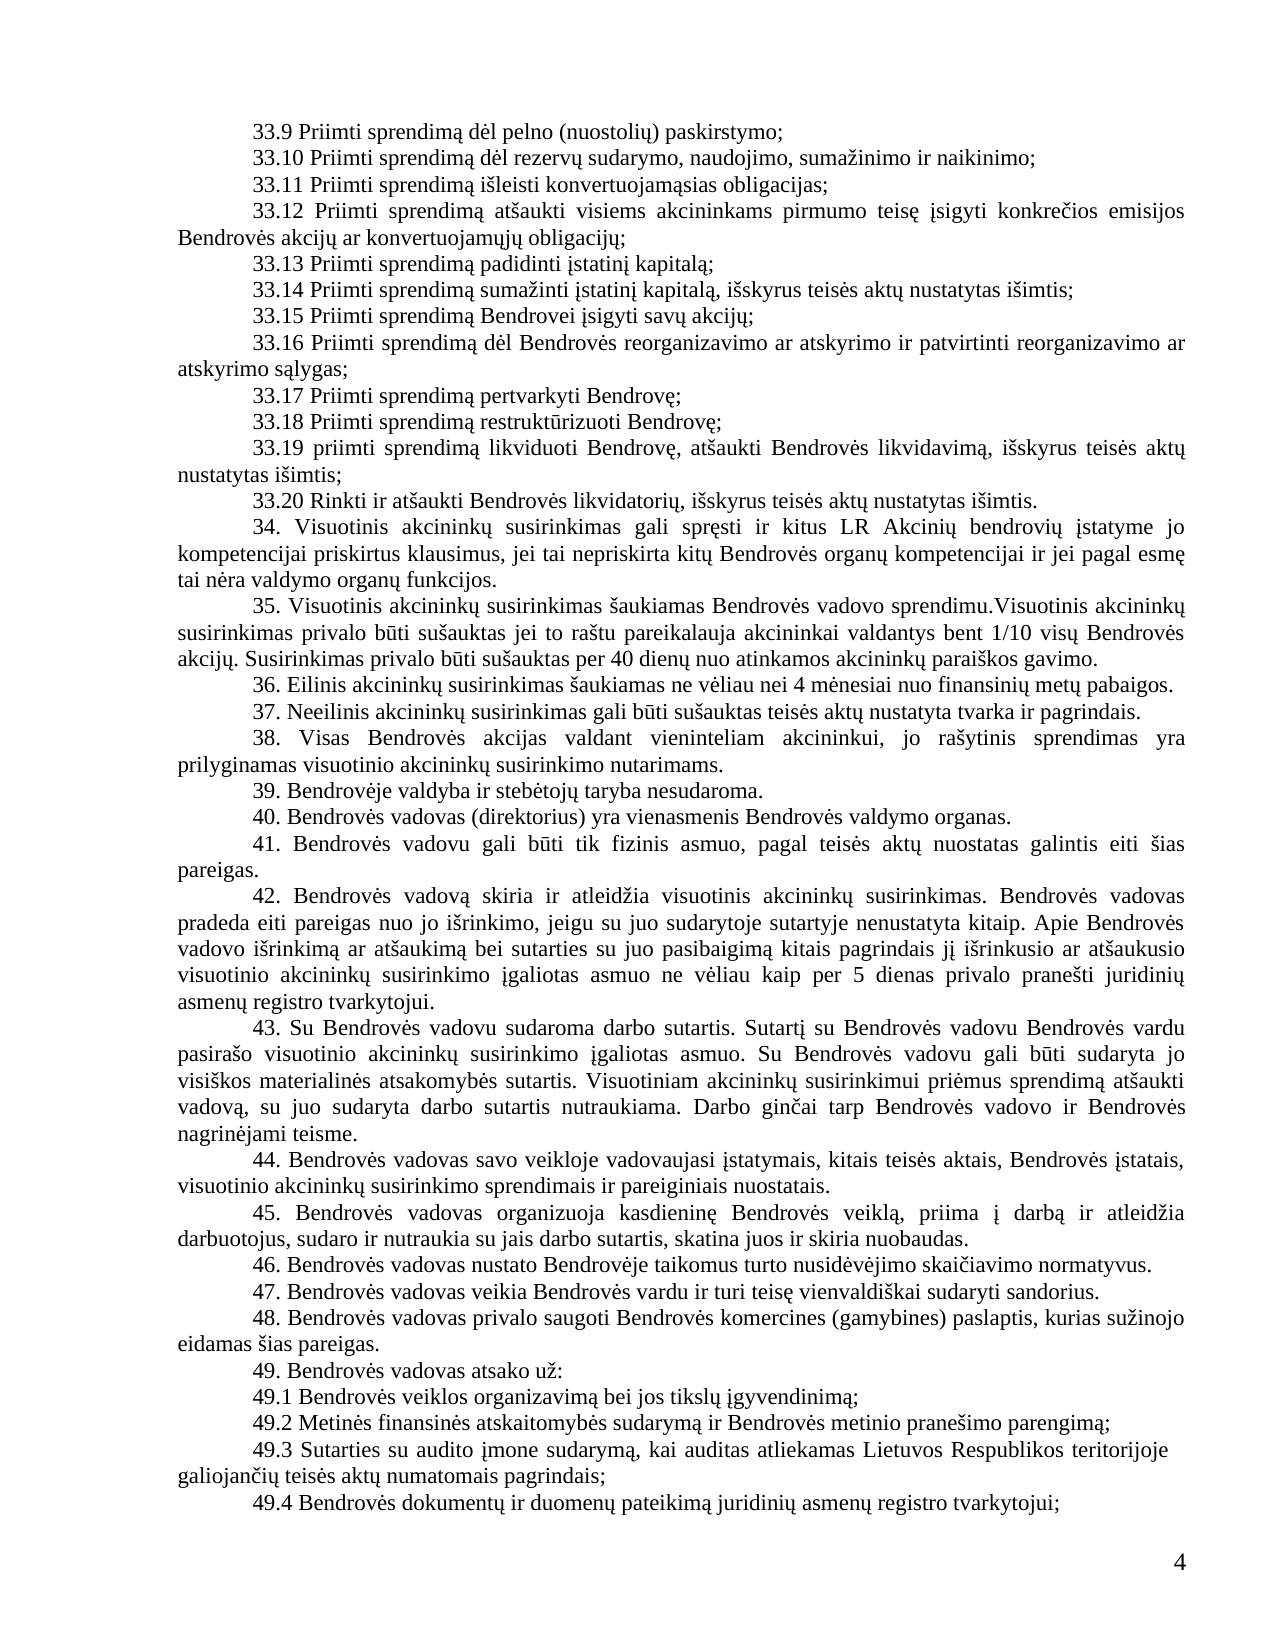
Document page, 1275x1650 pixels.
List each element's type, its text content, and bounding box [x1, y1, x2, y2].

text 33.12 Priimti sprendimą atšaukti visiems akcininkams pirmumo teisę įsigyti konkrečios emisijos Bendrovės akcijų ar konvertuojamųjų obligacijų; [177, 197, 1186, 250]
text 33.16 Priimti sprendimą dėl Bendrovės reorganizavimo ar atskyrimo ir patvirtinti reorganizavimo ar atskyrimo sąlygas; [177, 329, 1186, 382]
text 46. Bendrovės vadovas nustato Bendrovėje taikomus turto nusidėvėjimo skaičiavimo normatyvus. [177, 1251, 1186, 1278]
text 38. Visas Bendrovės akcijas valdant vieninteliam akcininkui, jo rašytinis sprendimas yra prilyginamas visuotinio akcininkų susirinkimo nutarimams. [177, 724, 1186, 777]
text 41. Bendrovės vadovu gali būti tik fizinis asmuo, pagal teisės aktų nuostatas galintis eiti šias pareigas. [177, 830, 1186, 882]
text 33.20 Rinkti ir atšaukti Bendrovės likvidatorių, išskyrus teisės aktų nustatytas išimtis. [177, 487, 1186, 513]
text 33.17 Priimti sprendimą pertvarkyti Bendrovę; [177, 382, 1186, 408]
text 43. Su Bendrovės vadovu sudaroma darbo sutartis. Sutartį su Bendrovės vadovu Bendrovės vardu pasirašo visuotinio akcininkų susirinkimo įgaliotas asmuo. Su Bendrovės vadovu gali būti sudaryta jo visiškos materialinės atsakomybės sutartis. Visuotiniam akcininkų susirinkimui priėmus sprendimą atšaukti vadovą, su juo sudaryta darbo sutartis nutraukiama. Darbo ginčai tarp Bendrovės vadovo ir Bendrovės nagrinėjami teisme. [177, 1014, 1186, 1146]
text 49.4 Bendrovės dokumentų ir duomenų pateikimą juridinių asmenų registro tvarkytojui; [177, 1488, 1186, 1515]
text 33.13 Priimti sprendimą padidinti įstatinį kapitalą; [177, 250, 1186, 276]
text 45. Bendrovės vadovas organizuoja kasdieninę Bendrovės veiklą, priima į darbą ir atleidžia darbuotojus, sudaro ir nutraukia su jais darbo sutartis, skatina juos ir skiria nuobaudas. [177, 1199, 1186, 1251]
text 49.1 Bendrovės veiklos organizavimą bei jos tikslų įgyvendinimą; [177, 1383, 1186, 1409]
text 48. Bendrovės vadovas privalo saugoti Bendrovės komercines (gamybines) paslaptis, kurias sužinojo eidamas šias pareigas. [177, 1304, 1186, 1357]
text 42. Bendrovės vadovą skiria ir atleidžia visuotinis akcininkų susirinkimas. Bendrovės vadovas pradeda eiti pareigas nuo jo išrinkimo, jeigu su juo sudarytoje sutartyje nenustatyta kitaip. Apie Bendrovės vadovo išrinkimą ar atšaukimą bei sutarties su juo pasibaigimą kitais pagrindais jį išrinkusio ar atšaukusio visuotinio akcininkų susirinkimo įgaliotas asmuo ne vėliau kaip per 5 dienas privalo pranešti juridinių asmenų registro tvarkytojui. [177, 882, 1186, 1014]
text 35. Visuotinis akcininkų susirinkimas šaukiamas Bendrovės vadovo sprendimu.Visuotinis akcininkų susirinkimas privalo būti sušauktas jei to raštu pareikalauja akcininkai valdantys bent 1/10 visų Bendrovės akcijų. Susirinkimas privalo būti sušauktas per 40 dienų nuo atinkamos akcininkų paraiškos gavimo. [177, 592, 1186, 672]
text 33.14 Priimti sprendimą sumažinti įstatinį kapitalą, išskyrus teisės aktų nustatytas išimtis; [177, 276, 1186, 303]
text 47. Bendrovės vadovas veikia Bendrovės vardu ir turi teisę vienvaldiškai sudaryti sandorius. [177, 1278, 1186, 1304]
text 49.3 Sutarties su audito įmone sudarymą, kai auditas atliekamas Lietuvos Respublikos teritorijoje galiojančių teisės aktų numatomais pagrindais; [177, 1436, 1186, 1488]
text 44. Bendrovės vadovas savo veikloje vadovaujasi įstatymais, kitais teisės aktais, Bendrovės įstatais, visuotinio akcininkų susirinkimo sprendimais ir pareiginiais nuostatais. [177, 1146, 1186, 1199]
text 33.11 Priimti sprendimą išleisti konvertuojamąsias obligacijas; [177, 171, 1186, 197]
text 33.19 priimti sprendimą likviduoti Bendrovę, atšaukti Bendrovės likvidavimą, išskyrus teisės aktų nustatytas išimtis; [177, 434, 1186, 487]
text 49.2 Metinės finansinės atskaitomybės sudarymą ir Bendrovės metinio pranešimo parengimą; [177, 1409, 1186, 1436]
text 33.15 Priimti sprendimą Bendrovei įsigyti savų akcijų; [177, 303, 1186, 329]
text 33.18 Priimti sprendimą restruktūrizuoti Bendrovę; [177, 408, 1186, 434]
text 36. Eilinis akcininkų susirinkimas šaukiamas ne vėliau nei 4 mėnesiai nuo finansinių metų pabaigos. [177, 672, 1186, 698]
text 49. Bendrovės vadovas atsako už: [177, 1357, 1186, 1383]
text 33.10 Priimti sprendimą dėl rezervų sudarymo, naudojimo, sumažinimo ir naikinimo; [177, 144, 1186, 171]
text 37. Neeilinis akcininkų susirinkimas gali būti sušauktas teisės aktų nustatyta tvarka ir pagrindais. [177, 698, 1186, 724]
text 40. Bendrovės vadovas (direktorius) yra vienasmenis Bendrovės valdymo organas. [177, 803, 1186, 830]
text 33.9 Priimti sprendimą dėl pelno (nuostolių) paskirstymo; [177, 118, 1186, 144]
text 34. Visuotinis akcininkų susirinkimas gali spręsti ir kitus LR Akcinių bendrovių įstatyme jo kompetencijai priskirtus klausimus, jei tai nepriskirta kitų Bendrovės organų kompetencijai ir jei pagal esmę tai nėra valdymo organų funkcijos. [177, 513, 1186, 592]
text 39. Bendrovėje valdyba ir stebėtojų taryba nesudaroma. [177, 777, 1186, 803]
